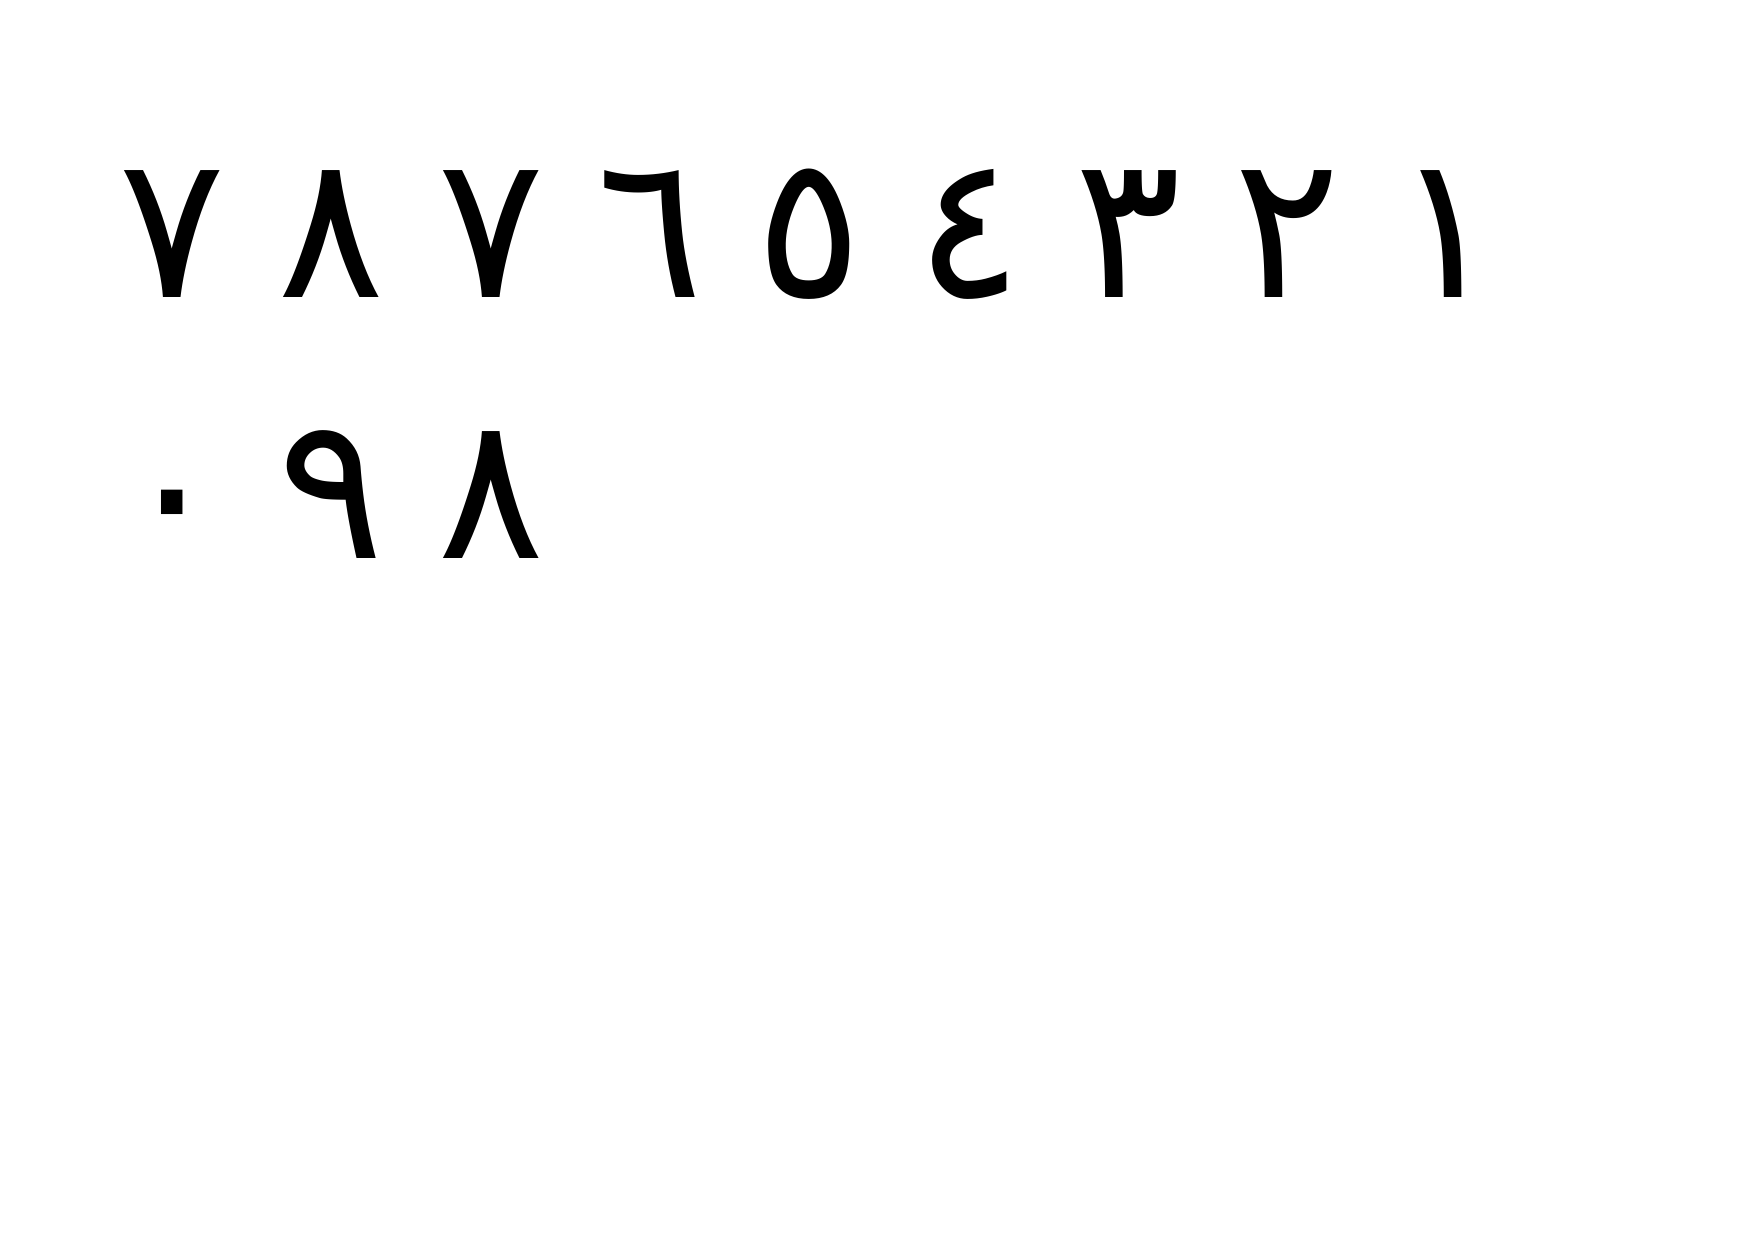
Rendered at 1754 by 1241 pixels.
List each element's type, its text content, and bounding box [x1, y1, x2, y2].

text ١ ٢ ٣ ٤ ٥ ٦ ٧ ٨ ٧ ٨ ٩ ٠ [118, 118, 1636, 640]
